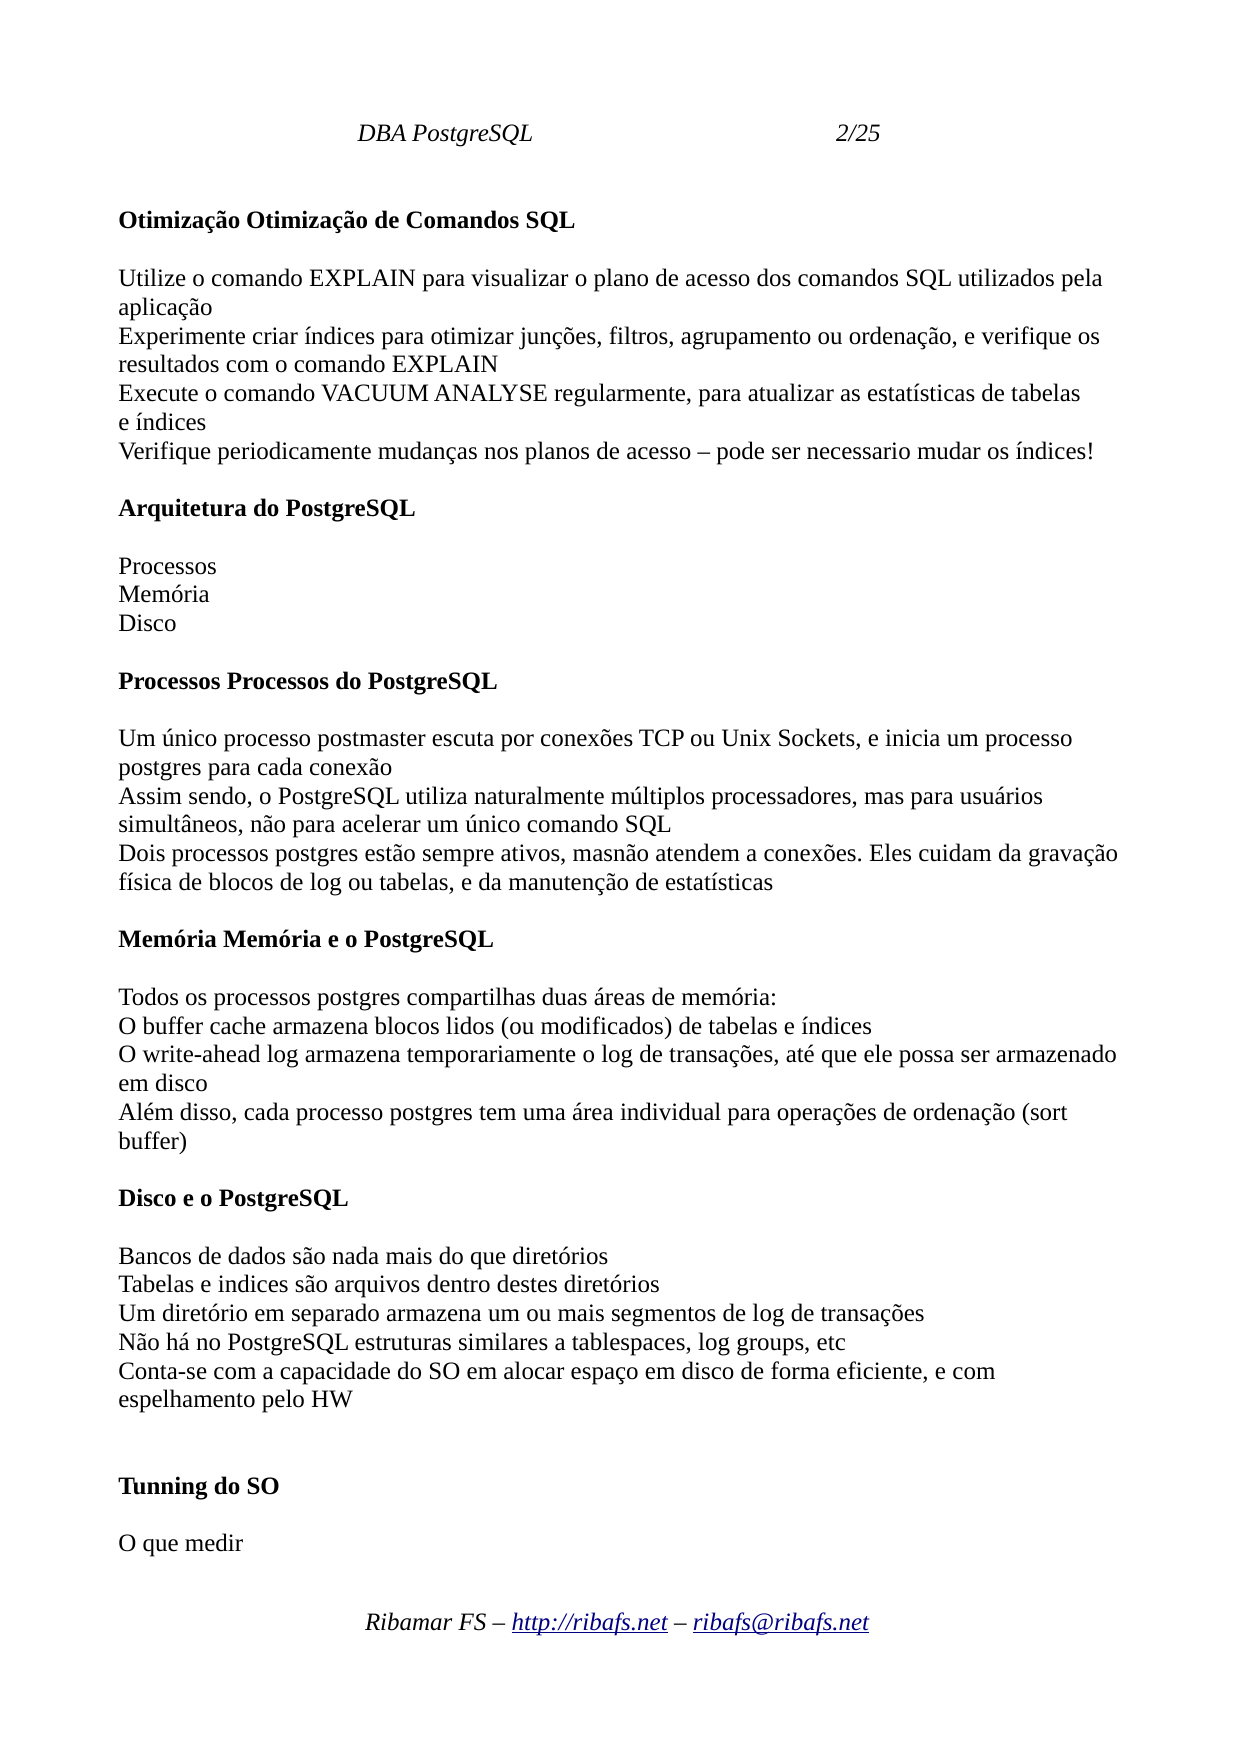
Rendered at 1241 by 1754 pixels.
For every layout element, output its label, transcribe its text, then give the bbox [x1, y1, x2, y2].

text Conta-se com a capacidade do SO em alocar espaço em disco de forma eficiente, e com espelhamento pelo HW [118, 1356, 1122, 1413]
text Um único processo postmaster escuta por conexões TCP ou Unix Sockets, e inicia um processo postgres para cada conexão [118, 723, 1122, 781]
text Verifique periodicamente mudanças nos planos de acesso – pode ser necessario mudar os índices! [118, 436, 1122, 464]
text O write-ahead log armazena temporariamente o log de transações, até que ele possa ser armazenado em disco [118, 1039, 1122, 1097]
text Tunning do SO [118, 1471, 1122, 1499]
text Memória Memória e o PostgreSQL [118, 924, 1122, 953]
text Otimização Otimização de Comandos SQL [118, 205, 1122, 234]
text Experimente criar índices para otimizar junções, filtros, agrupamento ou ordenação, e verifique os [118, 321, 1122, 349]
text Execute o comando VACUUM ANALYSE regularmente, para atualizar as estatísticas de tabelas [118, 378, 1122, 407]
text Não há no PostgreSQL estruturas similares a tablespaces, log groups, etc [118, 1327, 1122, 1356]
text e índices [118, 407, 1122, 436]
text Utilize o comando EXPLAIN para visualizar o plano de acesso dos comandos SQL utilizados pela aplicação [118, 263, 1122, 321]
text Bancos de dados são nada mais do que diretórios [118, 1241, 1122, 1269]
text física de blocos de log ou tabelas, e da manutenção de estatísticas [118, 867, 1122, 896]
text resultados com o comando EXPLAIN [118, 349, 1122, 378]
text Disco e o PostgreSQL [118, 1183, 1122, 1212]
text simultâneos, não para acelerar um único comando SQL [118, 809, 1122, 838]
text Além disso, cada processo postgres tem uma área individual para operações de ordenação (sort buffer) [118, 1097, 1122, 1154]
text Processos [118, 551, 1122, 579]
text Assim sendo, o PostgreSQL utiliza naturalmente múltiplos processadores, mas para usuários [118, 781, 1122, 809]
text O que medir [118, 1528, 1122, 1557]
text Disco [118, 608, 1122, 637]
text Todos os processos postgres compartilhas duas áreas de memória: [118, 982, 1122, 1011]
text Arquitetura do PostgreSQL [118, 493, 1122, 522]
text Um diretório em separado armazena um ou mais segmentos de log de transações [118, 1298, 1122, 1327]
text O buffer cache armazena blocos lidos (ou modificados) de tabelas e índices [118, 1011, 1122, 1039]
text Tabelas e indices são arquivos dentro destes diretórios [118, 1269, 1122, 1298]
text Processos Processos do PostgreSQL [118, 666, 1122, 694]
text Memória [118, 579, 1122, 608]
text Dois processos postgres estão sempre ativos, masnão atendem a conexões. Eles cuidam da gravação [118, 838, 1122, 867]
